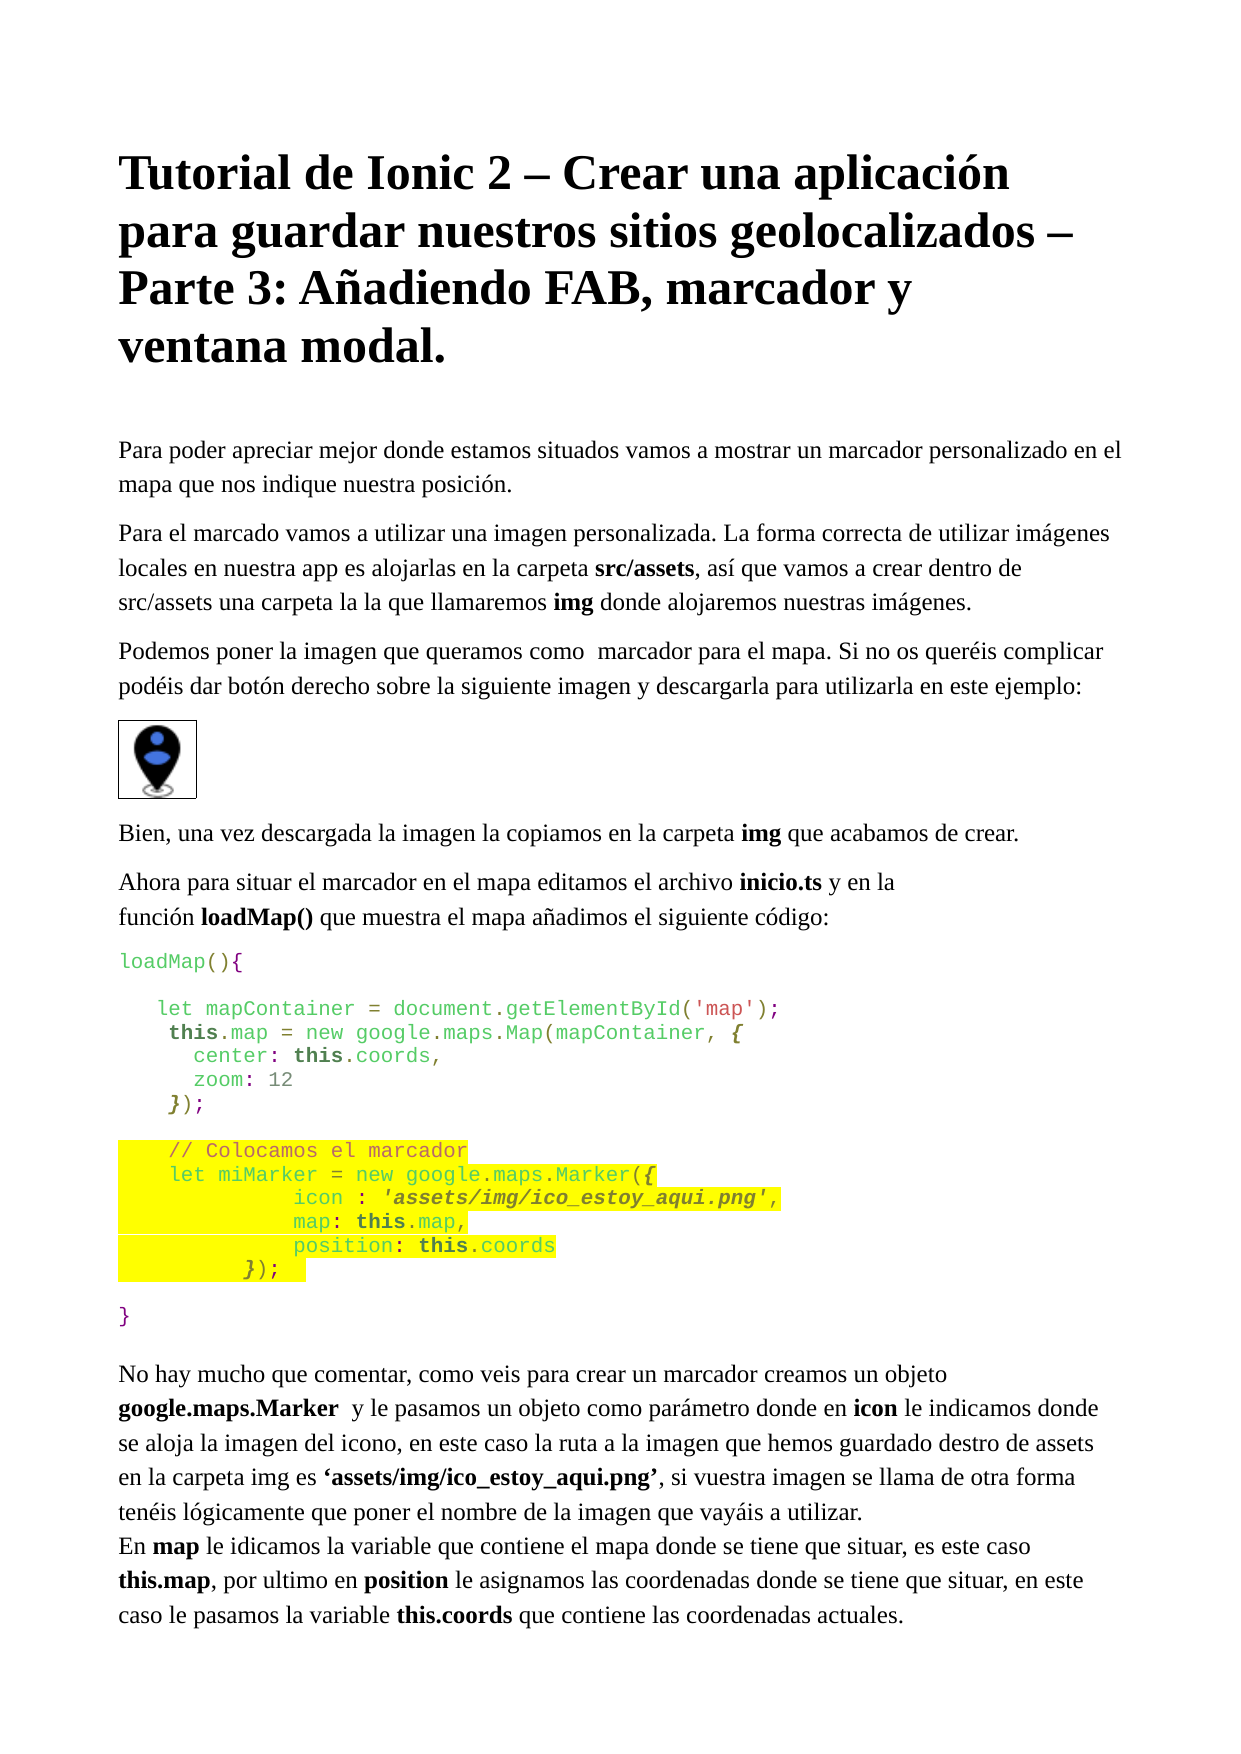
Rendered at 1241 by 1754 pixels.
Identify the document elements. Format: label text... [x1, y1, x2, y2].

text zoom: 12 [118, 1069, 1122, 1093]
text } [118, 1306, 1122, 1329]
subtitle Tutorial de Ionic 2 – Crear una aplicación para guardar nuestros sitios geolocalizados – Parte 3: Añadiendo FAB, marcador y ventana modal. [118, 143, 1122, 373]
text icon : 'assets/img/ico_estoy_aqui.png', [118, 1187, 1122, 1211]
text this.map = new google.maps.Map(mapContainer, { [118, 1022, 1122, 1045]
text center: this.coords, [118, 1045, 1122, 1069]
text Ahora para situar el marcador en el mapa editamos el archivo inicio.ts y en la función loadMap() que muestra el mapa añadimos el siguiente código: [118, 867, 1122, 931]
text Podemos poner la imagen que queramos como marcador para el mapa. Si no os queréis complicar podéis dar botón derecho sobre la siguiente imagen y descargarla para utilizarla en este ejemplo: [118, 636, 1122, 699]
text Para poder apreciar mejor donde estamos situados vamos a mostrar un marcador personalizado en el mapa que nos indique nuestra posición. [118, 435, 1122, 498]
text }); [118, 1258, 1122, 1282]
text loadMap(){ [118, 951, 1122, 974]
text let mapContainer = document.getElementById('map'); [118, 998, 1122, 1022]
text Para el marcado vamos a utilizar una imagen personalizada. La forma correcta de utilizar imágenes locales en nuestra app es alojarlas en la carpeta src/assets, así que vamos a crear dentro de src/assets una carpeta la la que llamaremos img donde alojaremos nuestras imágenes. [118, 518, 1122, 616]
text position: this.coords [118, 1234, 1122, 1258]
text let miMarker = new google.maps.Marker({ [118, 1164, 1122, 1187]
text // Colocamos el marcador [118, 1140, 1122, 1164]
text Bien, una vez descargada la imagen la copiamos en la carpeta img que acabamos de crear. [118, 818, 1122, 847]
picture [119, 721, 196, 798]
text }); [118, 1093, 1122, 1116]
text map: this.map, [118, 1211, 1122, 1234]
text No hay mucho que comentar, como veis para crear un marcador creamos un objeto google.maps.Marker y le pasamos un objeto como parámetro donde en icon le indicamos donde se aloja la imagen del icono, en este caso la ruta a la imagen que hemos guardado destro de assets en la carpeta img es ‘assets/img/ico_estoy_aqui.png’, si vuestra imagen se llama de otra forma tenéis lógicamente que poner el nombre de la imagen que vayáis a utilizar. En map le idicamos la variable que contiene el mapa donde se tiene que situar, es este caso this.map, por ultimo en position le asignamos las coordenadas donde se tiene que situar, en este caso le pasamos la variable this.coords que contiene las coordenadas actuales. [118, 1359, 1122, 1629]
